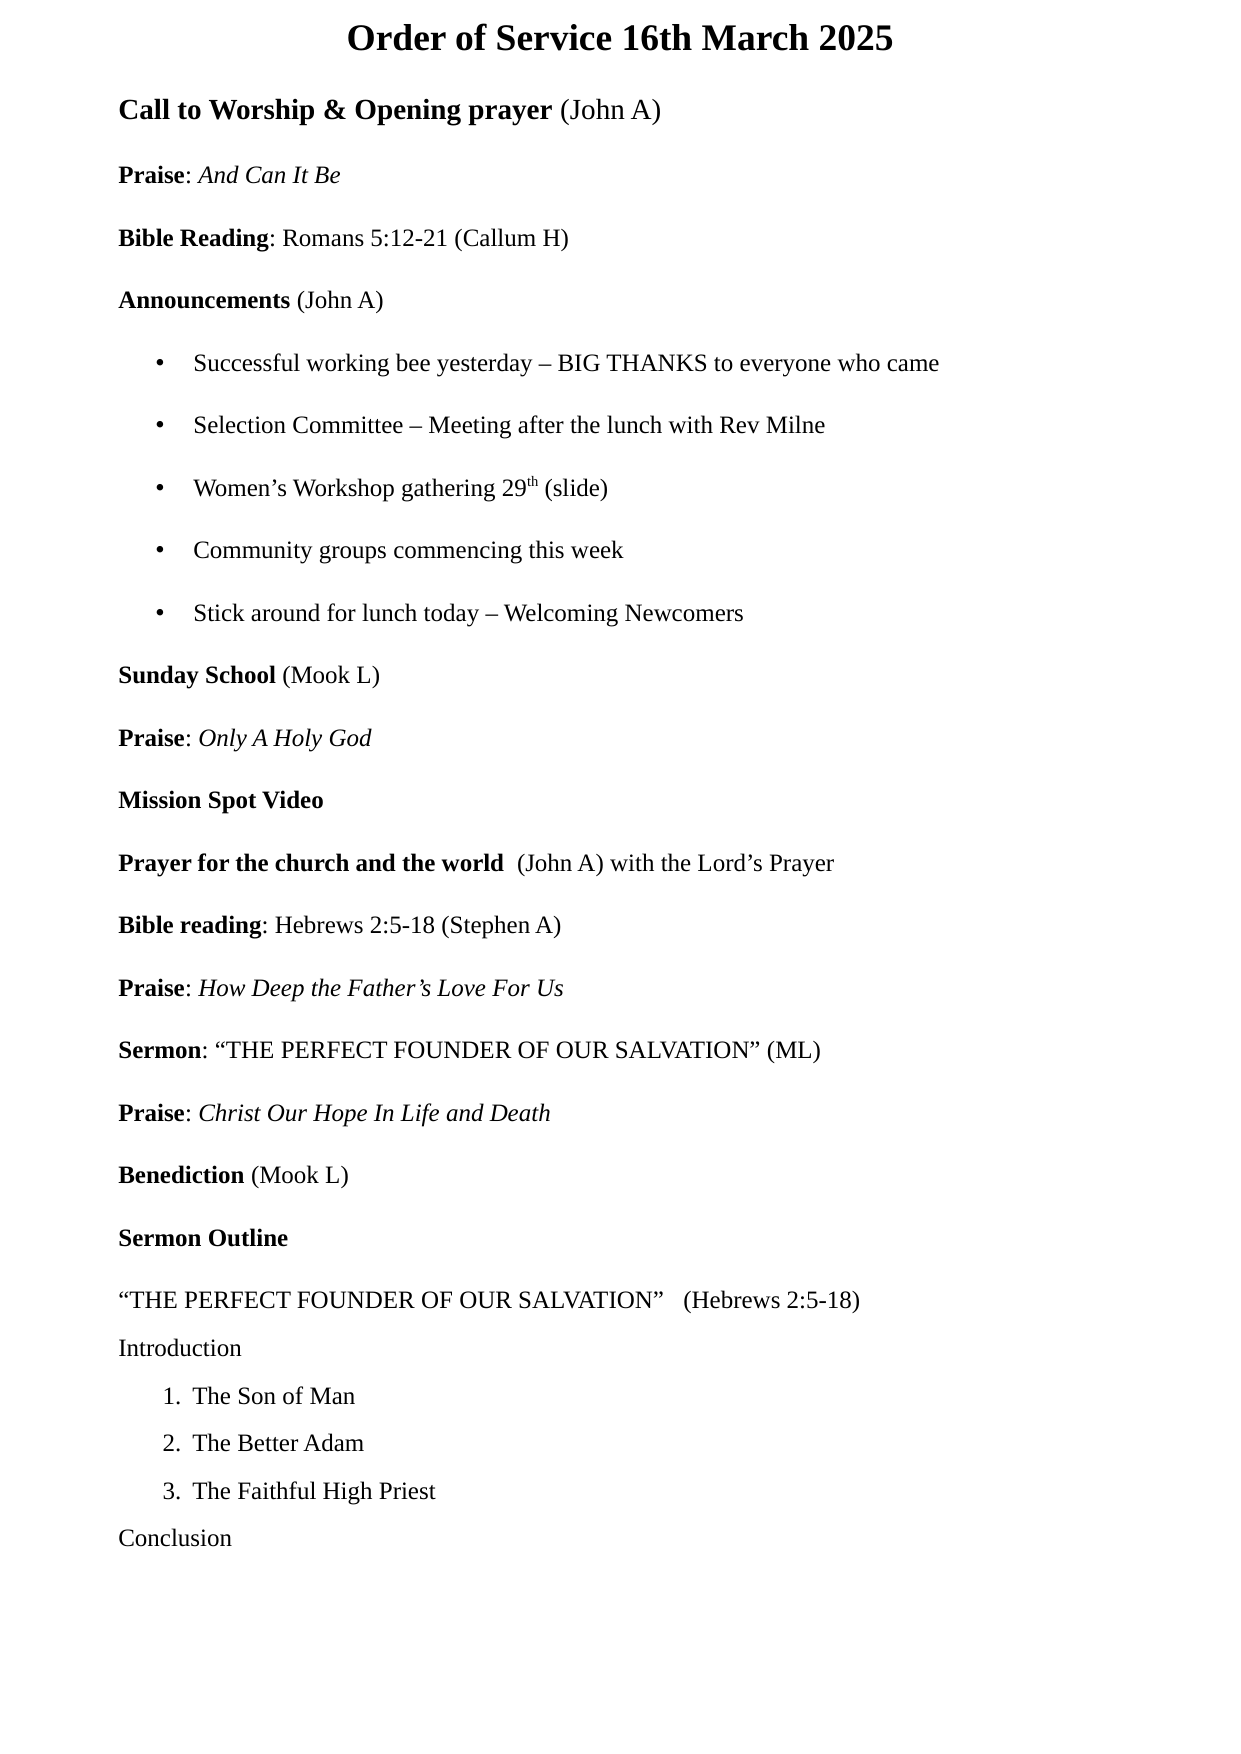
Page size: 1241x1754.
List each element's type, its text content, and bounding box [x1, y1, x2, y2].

text Praise: And Can It Be [118, 161, 1122, 189]
text Call to Worship & Opening prayer (John A) [118, 92, 1122, 126]
list Stick around for lunch today – Welcoming Newcomers [156, 598, 1122, 627]
text Announcements (John A) [118, 286, 1122, 314]
text Sermon Outline [118, 1223, 1122, 1252]
text Praise: How Deep the Father’s Love For Us [118, 973, 1122, 1002]
text Conclusion [118, 1523, 1122, 1552]
text Introduction [118, 1333, 1122, 1362]
list The Son of Man [162, 1381, 1122, 1409]
list Successful working bee yesterday – BIG THANKS to everyone who came [156, 348, 1122, 377]
list The Better Adam [162, 1428, 1122, 1457]
list The Faithful High Priest [162, 1476, 1122, 1505]
list Community groups commencing this week [156, 536, 1122, 564]
text Praise: Christ Our Hope In Life and Death [118, 1098, 1122, 1127]
list Selection Committee – Meeting after the lunch with Rev Milne [156, 411, 1122, 439]
text Bible Reading: Romans 5:12-21 (Callum H) [118, 223, 1122, 252]
text Mission Spot Video [118, 786, 1122, 814]
text Bible reading: Hebrews 2:5-18 (Stephen A) [118, 911, 1122, 939]
text Prayer for the church and the world (John A) with the Lord’s Prayer [118, 848, 1122, 877]
text Benediction (Mook L) [118, 1161, 1122, 1189]
list Women’s Workshop gathering 29th (slide) [156, 473, 1122, 502]
text Praise: Only A Holy God [118, 723, 1122, 752]
text Sunday School (Mook L) [118, 661, 1122, 689]
text Sermon: “THE PERFECT FOUNDER OF OUR SALVATION” (ML) [118, 1036, 1122, 1064]
text “THE PERFECT FOUNDER OF OUR SALVATION” (Hebrews 2:5-18) [118, 1286, 1122, 1314]
